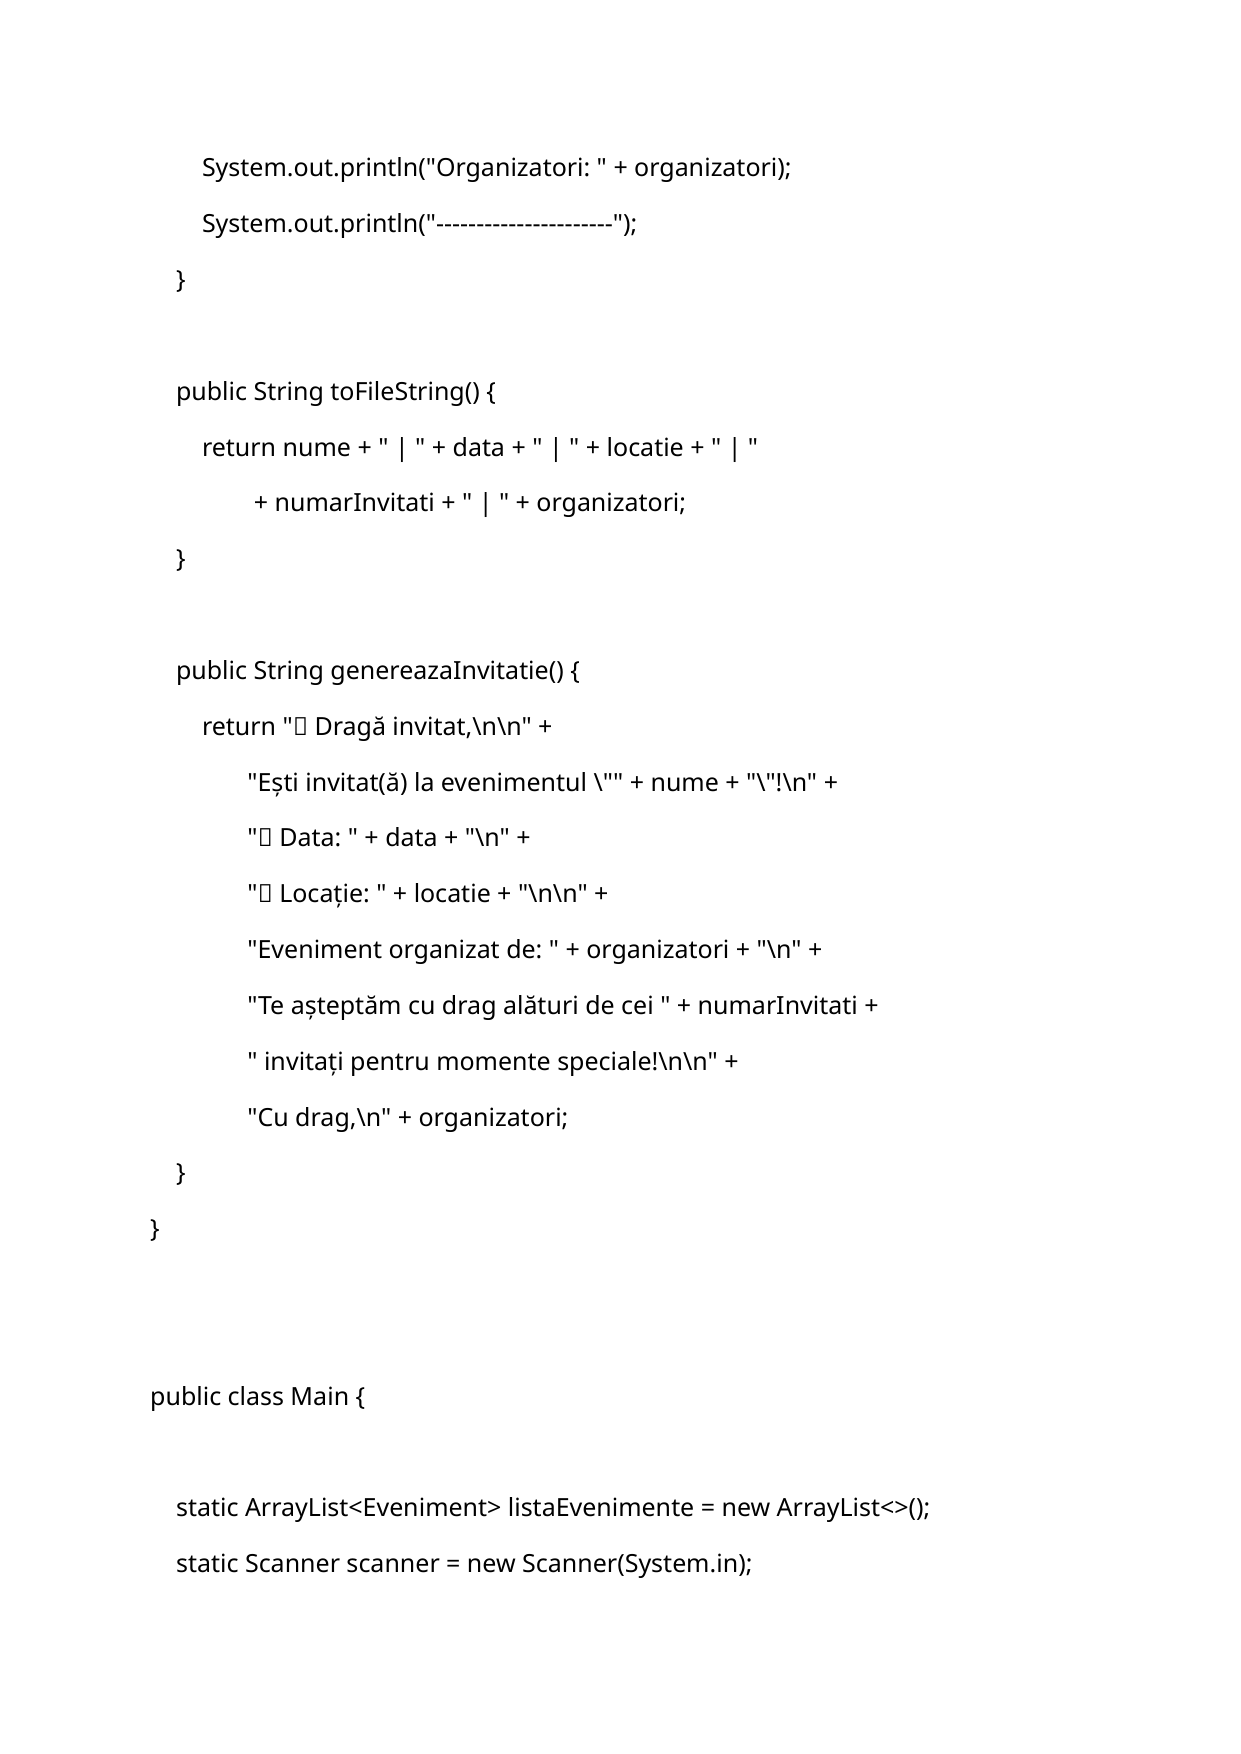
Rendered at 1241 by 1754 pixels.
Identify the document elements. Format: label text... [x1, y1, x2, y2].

text + numarInvitati + " | " + organizatori; [150, 485, 1090, 519]
text public class Main { [150, 1378, 1090, 1412]
text static Scanner scanner = new Scanner(System.in); [150, 1546, 1090, 1580]
text } [150, 1155, 1090, 1189]
text "📍 Locație: " + locatie + "\n\n" + [150, 876, 1090, 910]
text public String toFileString() { [150, 373, 1090, 407]
text System.out.println("----------------------"); [150, 206, 1090, 240]
text "Te așteptăm cu drag alături de cei " + numarInvitati + [150, 987, 1090, 1022]
text "Cu drag,\n" + organizatori; [150, 1099, 1090, 1133]
text "📅 Data: " + data + "\n" + [150, 820, 1090, 854]
text } [150, 1211, 1090, 1245]
text } [150, 262, 1090, 296]
text public String genereazaInvitatie() { [150, 652, 1090, 687]
text " invitați pentru momente speciale!\n\n" + [150, 1043, 1090, 1077]
text } [150, 541, 1090, 575]
text System.out.println("Organizatori: " + organizatori); [150, 150, 1090, 184]
text "Ești invitat(ă) la evenimentul \"" + nume + "\"!\n" + [150, 764, 1090, 798]
text "Eveniment organizat de: " + organizatori + "\n" + [150, 932, 1090, 966]
text return "🎉 Dragă invitat,\n\n" + [150, 708, 1090, 742]
text return nume + " | " + data + " | " + locatie + " | " [150, 429, 1090, 463]
text static ArrayList<Eveniment> listaEvenimente = new ArrayList<>(); [150, 1490, 1090, 1524]
